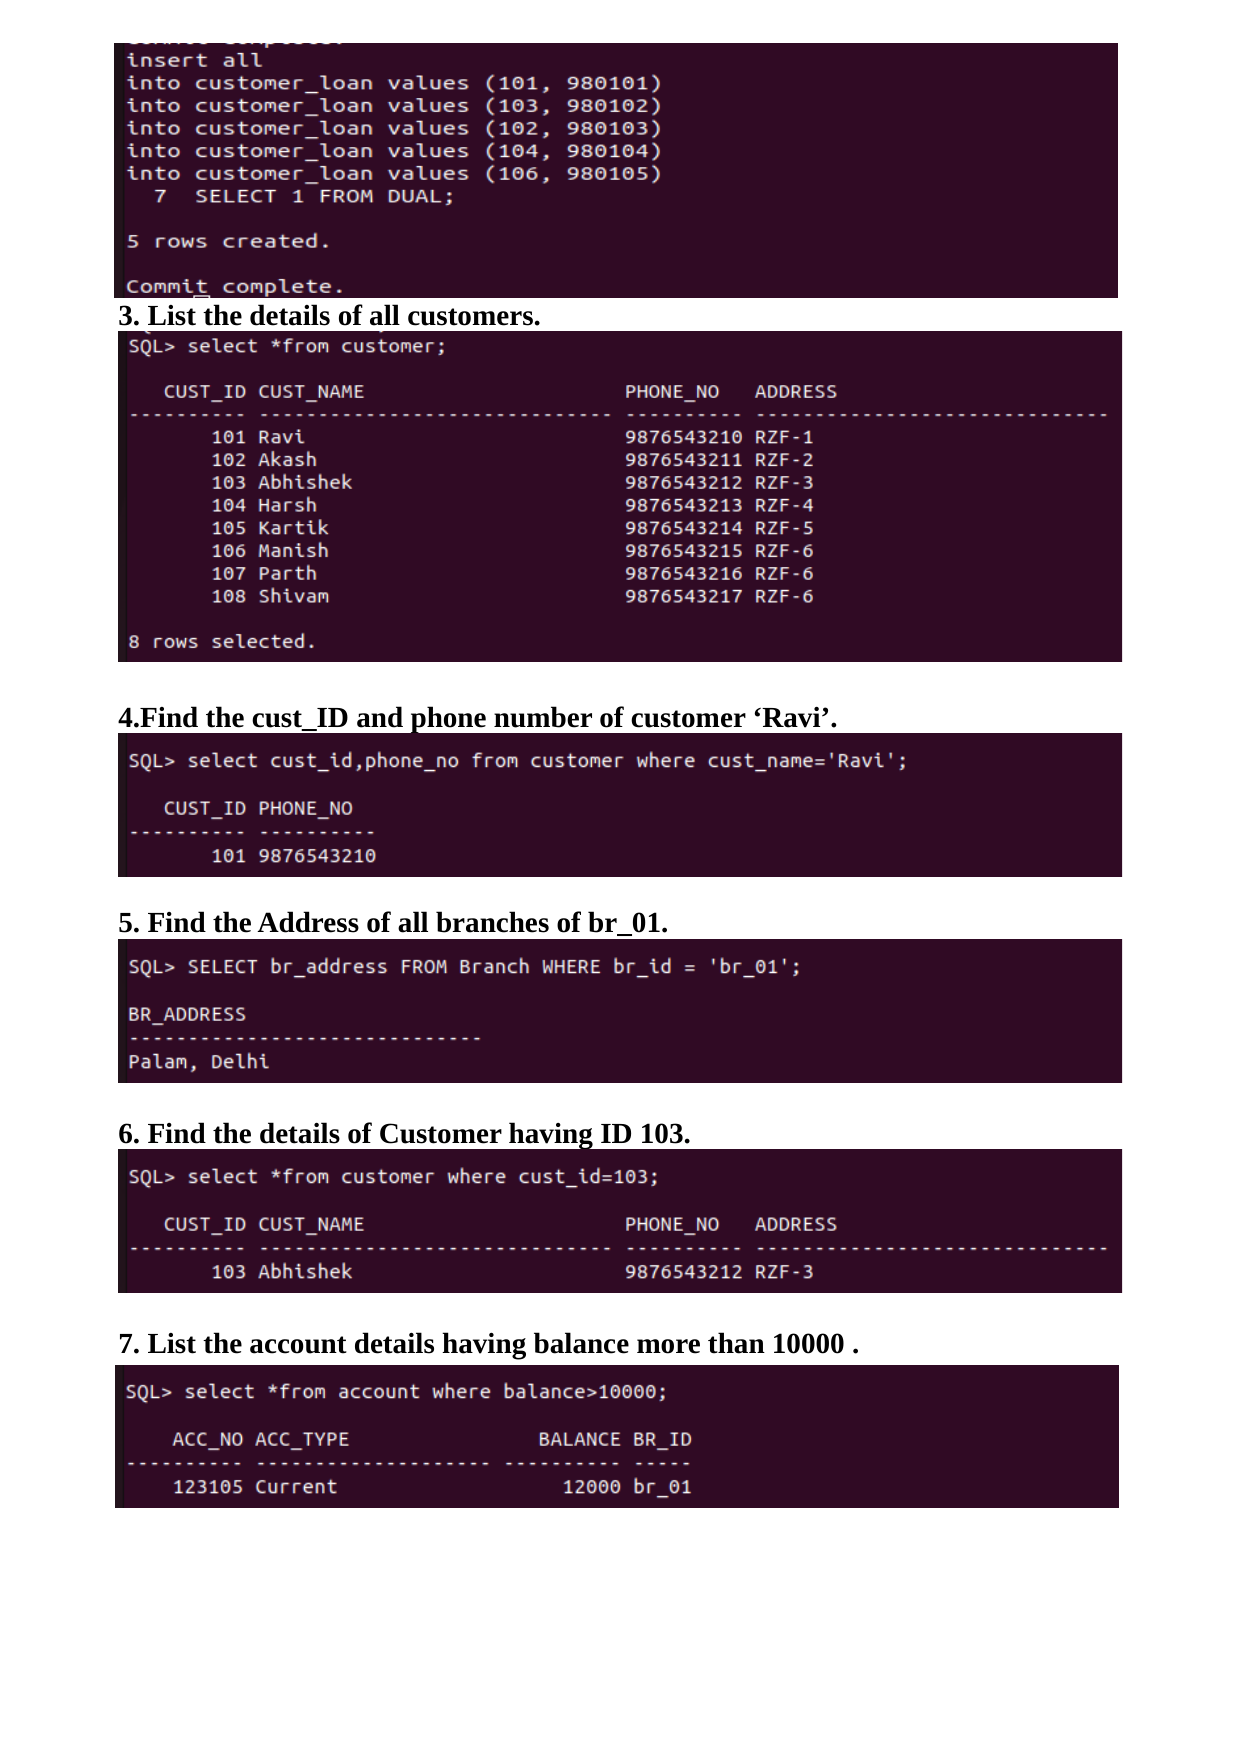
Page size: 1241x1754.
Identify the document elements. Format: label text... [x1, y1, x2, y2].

picture [114, 43, 1118, 298]
text 4.Find the cust_ID and phone number of customer ‘Ravi’. [118, 700, 1122, 733]
picture [118, 331, 1123, 662]
text 6. Find the details of Customer having ID 103. [118, 1116, 1122, 1149]
text 5. Find the Address of all branches of br_01. [118, 906, 1122, 939]
text 7. List the account details having balance more than 10000 . [118, 1326, 1122, 1359]
picture [118, 733, 1123, 877]
picture [115, 1365, 1119, 1508]
picture [118, 939, 1123, 1083]
text 3. List the details of all customers. [118, 118, 1122, 331]
picture [118, 1149, 1123, 1293]
